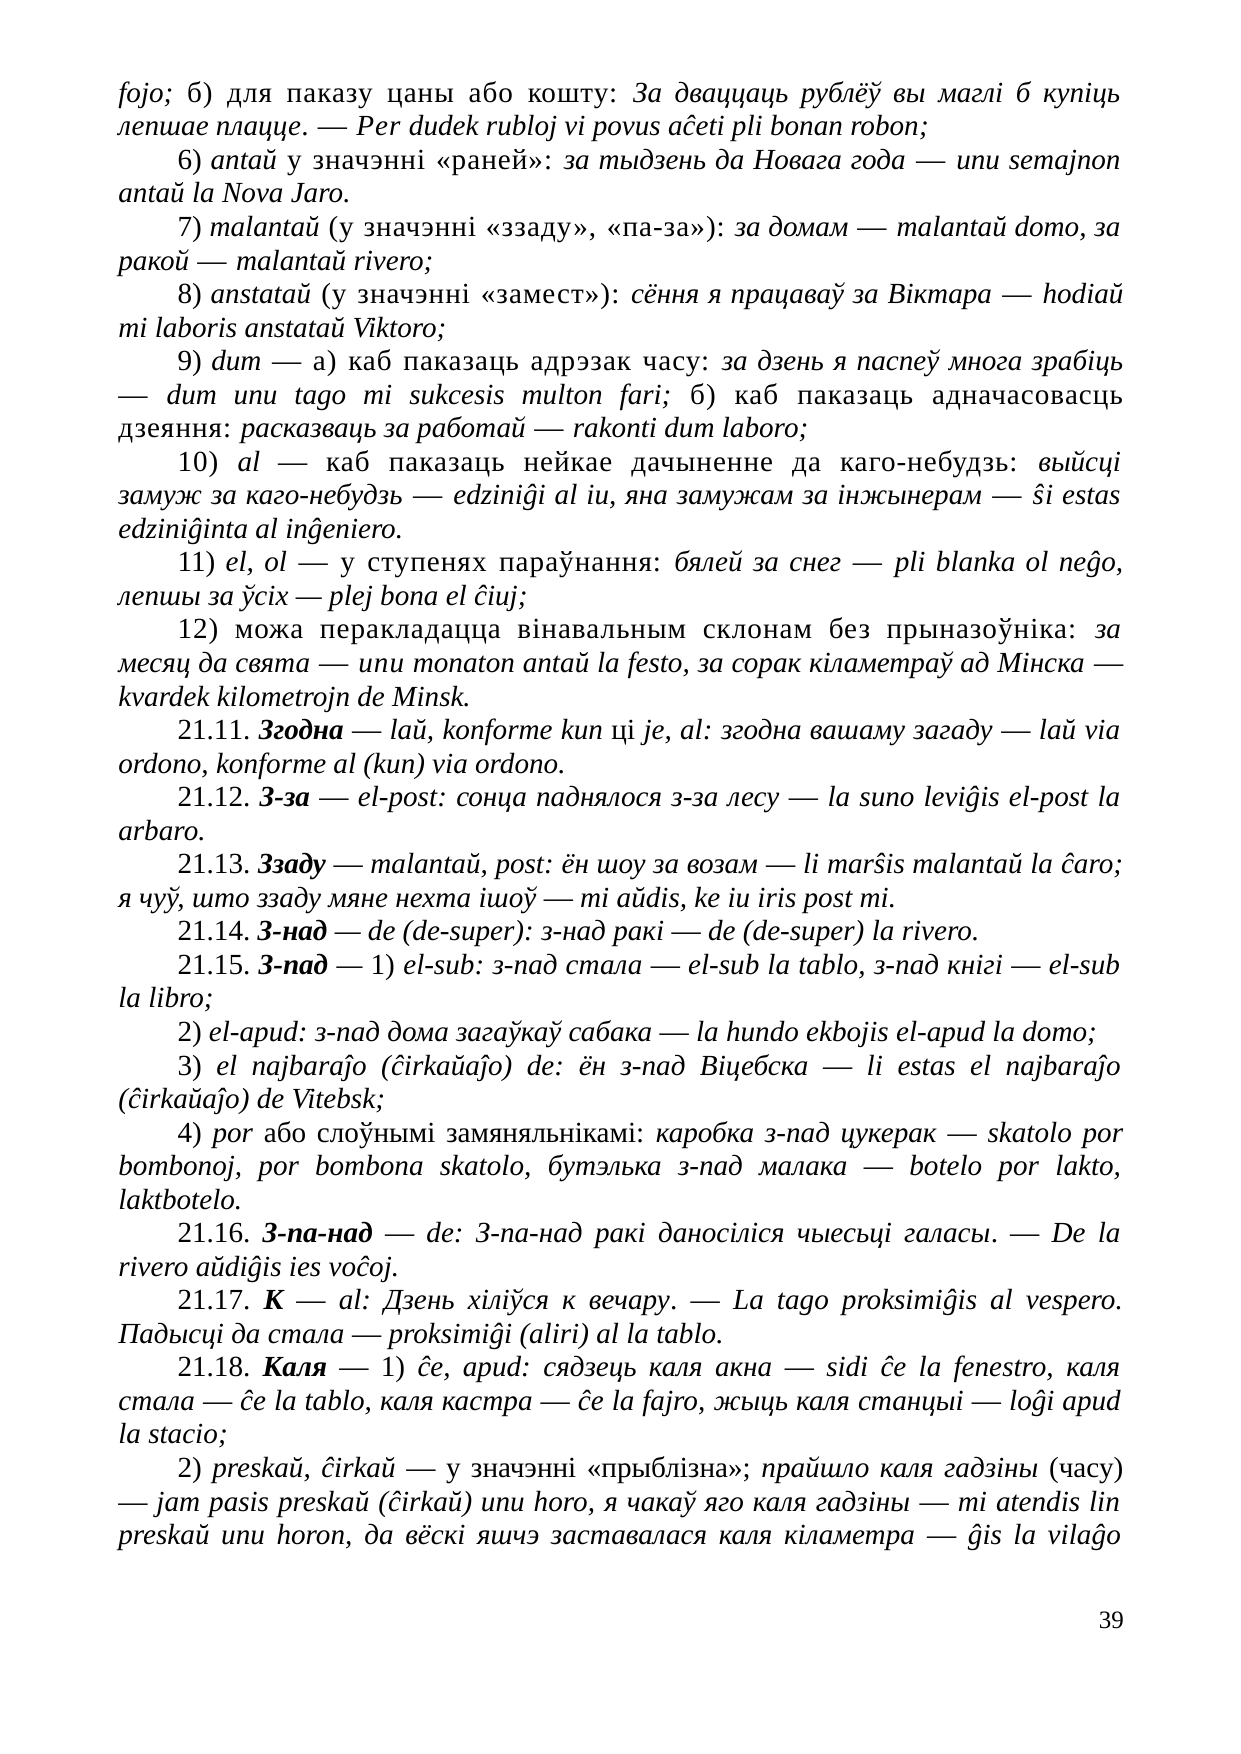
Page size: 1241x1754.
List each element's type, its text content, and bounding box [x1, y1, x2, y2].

text 21.18. Каля — 1) ĉe, apud: сядзець каля акна — sidi ĉe la fenestro, каля стала — ĉe la tablo, каля кастра — ĉe la fajro, жыць каля станцыі — loĝi apud la stacio; [118, 1349, 1123, 1450]
text 11) el, ol — у ступенях параўнання: бялей за снег — pli blanka ol neĝo, лепшы за ўсіх — plej bona el ĉiuj; [118, 544, 1123, 612]
text 21.17. К — al: Дзень хіліўся к вечару. — La tago proksimiĝis al vespero. Падысці да стала — proksimiĝi (aliri) al la tablo. [118, 1282, 1123, 1349]
text 21.11. Згодна — laŭ, konforme kun ці je, al: згодна вашаму загаду — laŭ via ordono, konforme al (kun) via ordono. [118, 712, 1123, 779]
text 12) можа перакладацца вінавальным склонам без прыназоўніка: за месяц да свята — unu monaton antaŭ la festo, за сорак кіламетраў ад Мінска — kvardek kilometrojn de Minsk. [118, 612, 1123, 712]
text fojo; б) для паказу цаны або кошту: За дваццаць рублёў вы маглі б купіць лепшае плацце. — Per dudek rubloj vi povus aĉeti pli bonan robon; [118, 75, 1123, 142]
text 21.14. З-над — de (de-super): з-над ракі — de (de-super) la rivero. [118, 913, 1123, 947]
text 21.15. З-пад — 1) el-sub: з-пад стала — el-sub la tablo, з-пад кнігі — el-sub la libro; [118, 947, 1123, 1014]
text 8) anstataŭ (у значэнні «замест»): сёння я працаваў за Віктара — hodiaŭ mi laboris anstataŭ Viktoro; [118, 276, 1123, 343]
text 3) el najbaraĵo (ĉirkaŭaĵo) de: ён з-пад Віцебска — li estas el najbaraĵo (ĉirkaŭaĵo) de Vitebsk; [118, 1048, 1123, 1115]
text 2) el-apud: з-пад дома загаўкаў сабака — la hundo ekbojis el-apud la domo; [118, 1014, 1123, 1048]
text 10) al — каб паказаць нейкае дачыненне да каго-небудзь: выйсці замуж за каго-небудзь — edziniĝi al iu, яна замужам за інжынерам — ŝi estas edziniĝinta al inĝeniero. [118, 444, 1123, 544]
text 21.12. З-за — el-post: сонца паднялося з-за лесу — la suno leviĝis el-post la arbaro. [118, 779, 1123, 846]
text 4) por або слоўнымі замяняльнікамі: каробка з-пад цукерак — skatolo por bombonoj, por bombona skatolo, бутэлька з-пад малака — botelo por lakto, laktbotelo. [118, 1115, 1123, 1215]
text 6) antaŭ у значэнні «раней»: за тыдзень да Новага года — unu semajnon antaŭ la Nova Jaro. [118, 142, 1123, 209]
text 9) dum — а) каб паказаць адрэзак часу: за дзень я паспеў многа зрабіць — dum unu tago mi sukcesis multon fari; б) каб паказаць адначасовасць дзеяння: расказваць за работай — rakonti dum laboro; [118, 343, 1123, 444]
text 7) malantaŭ (у значэнні «ззаду», «па-за»): за домам — malantaŭ domo, за ракой — malantaŭ rivero; [118, 209, 1123, 276]
text 21.16. З-па-над — de: З-па-над ракі даносіліся чыесьці галасы. — De la rivero aŭdiĝis ies voĉoj. [118, 1215, 1123, 1282]
text 21.13. Ззаду — malantaŭ, post: ён шоу за возам — li marŝis malantaŭ la ĉaro; я чуў, што ззаду мяне нехта ішоў — mi aŭdis, ke iu iris post mi. [118, 846, 1123, 913]
text 2) preskaŭ, ĉirkaŭ — у значэнні «прыблізна»; прайшло каля гадзіны (часу) — jam pasis preskaŭ (ĉirkaŭ) unu horo, я чакаў яго каля гадзіны — mi atendis lin preskaŭ unu horon, да вёскі яшчэ заставалася каля кіламетра — ĝis la vilaĝo [118, 1450, 1123, 1551]
